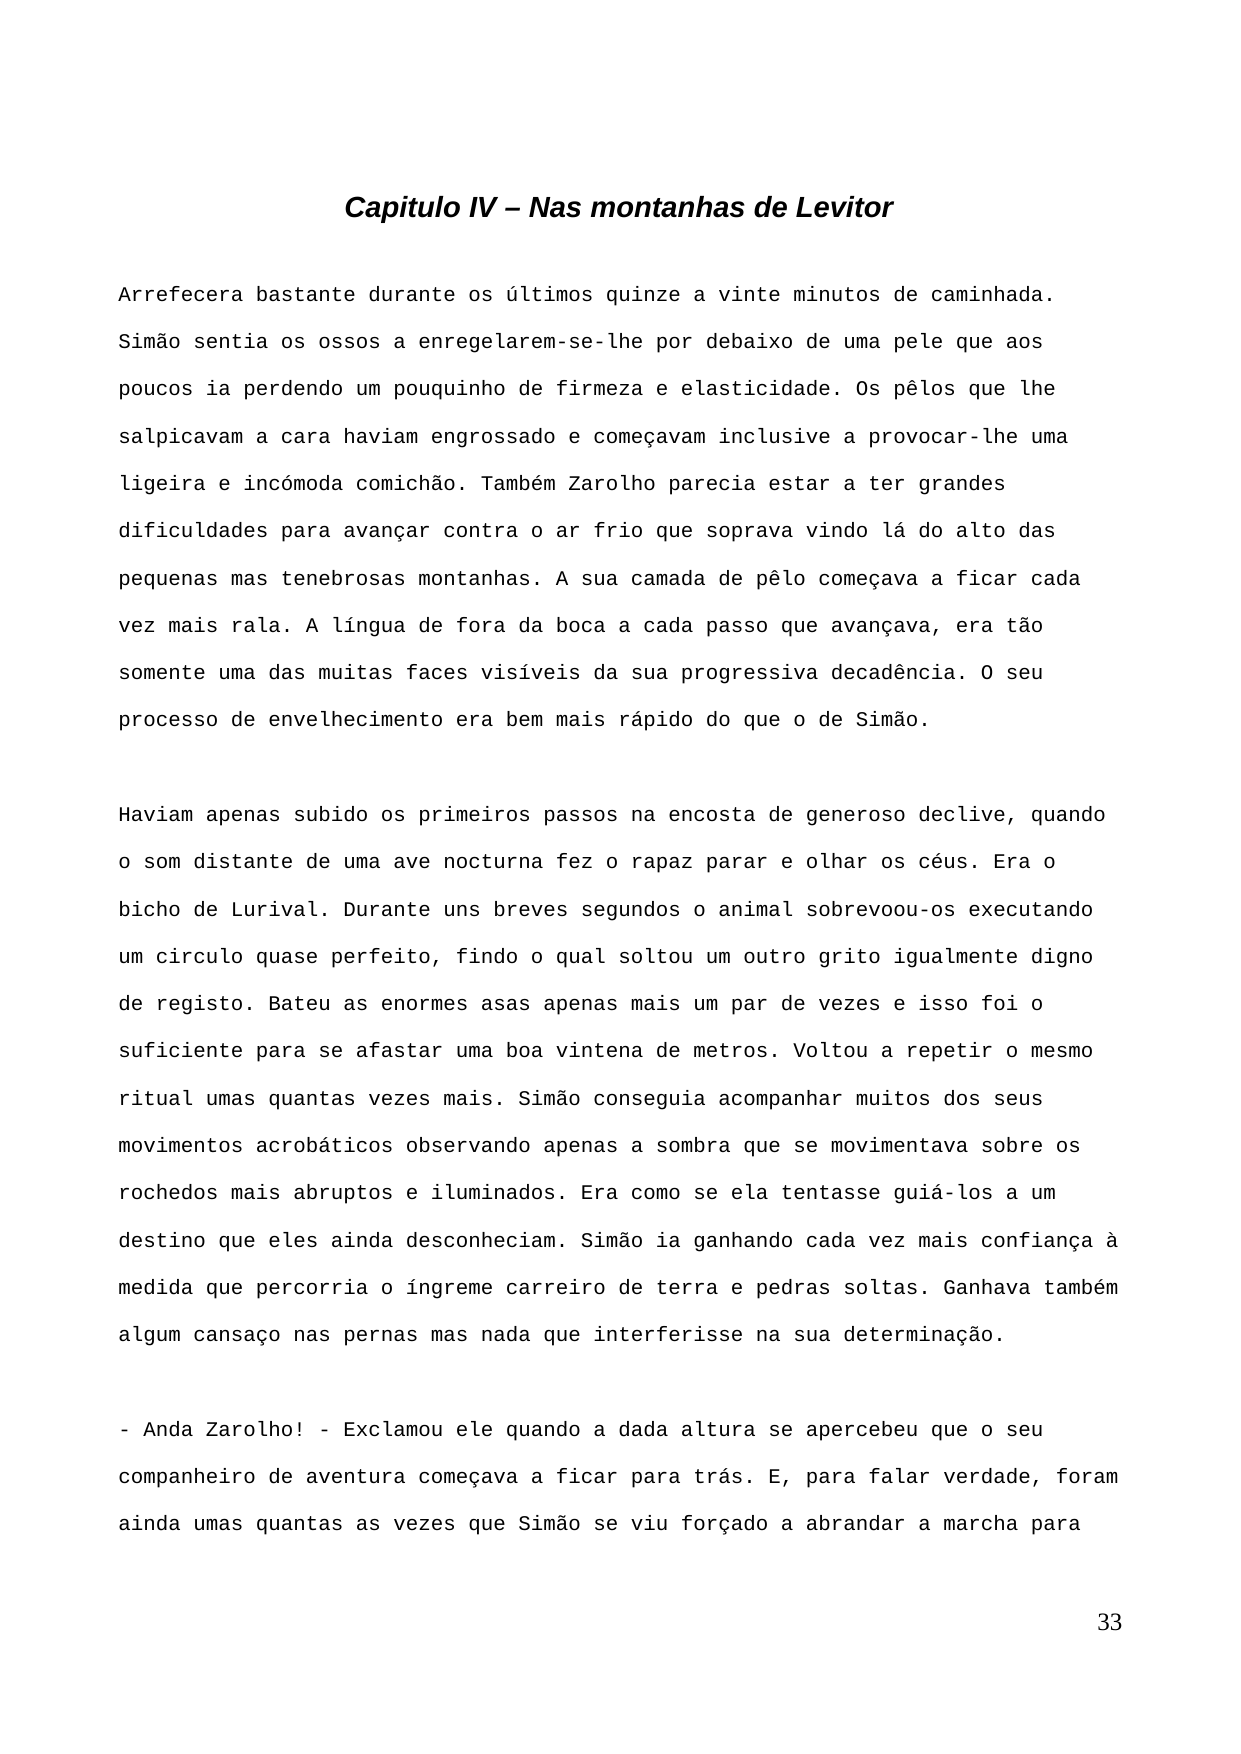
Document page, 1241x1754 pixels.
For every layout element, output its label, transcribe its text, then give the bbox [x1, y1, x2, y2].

subtitle Capitulo IV – Nas montanhas de Levitor [118, 190, 1122, 224]
text Haviam apenas subido os primeiros passos na encosta de generoso declive, quando o som distante de uma ave nocturna fez o rapaz parar e olhar os céus. Era o bicho de Lurival. Durante uns breves segundos o animal sobrevoou-os executando um circulo quase perfeito, findo o qual soltou um outro grito igualmente digno de registo. Bateu as enormes asas apenas mais um par de vezes e isso foi o suficiente para se afastar uma boa vintena de metros. Voltou a repetir o mesmo ritual umas quantas vezes mais. Simão conseguia acompanhar muitos dos seus movimentos acrobáticos observando apenas a sombra que se movimentava sobre os rochedos mais abruptos e iluminados. Era como se ela tentasse guiá-los a um destino que eles ainda desconheciam. Simão ia ganhando cada vez mais confiança à medida que percorria o íngreme carreiro de terra e pedras soltas. Ganhava também algum cansaço nas pernas mas nada que interferisse na sua determinação. [118, 804, 1122, 1348]
text Arrefecera bastante durante os últimos quinze a vinte minutos de caminhada. Simão sentia os ossos a enregelarem-se-lhe por debaixo de uma pele que aos poucos ia perdendo um pouquinho de firmeza e elasticidade. Os pêlos que lhe salpicavam a cara haviam engrossado e começavam inclusive a provocar-lhe uma ligeira e incómoda comichão. Também Zarolho parecia estar a ter grandes dificuldades para avançar contra o ar frio que soprava vindo lá do alto das pequenas mas tenebrosas montanhas. A sua camada de pêlo começava a ficar cada vez mais rala. A língua de fora da boca a cada passo que avançava, era tão somente uma das muitas faces visíveis da sua progressiva decadência. O seu processo de envelhecimento era bem mais rápido do que o de Simão. [118, 284, 1122, 733]
text - Anda Zarolho! - Exclamou ele quando a dada altura se apercebeu que o seu companheiro de aventura começava a ficar para trás. E, para falar verdade, foram ainda umas quantas as vezes que Simão se viu forçado a abrandar a marcha para [118, 1419, 1122, 1537]
